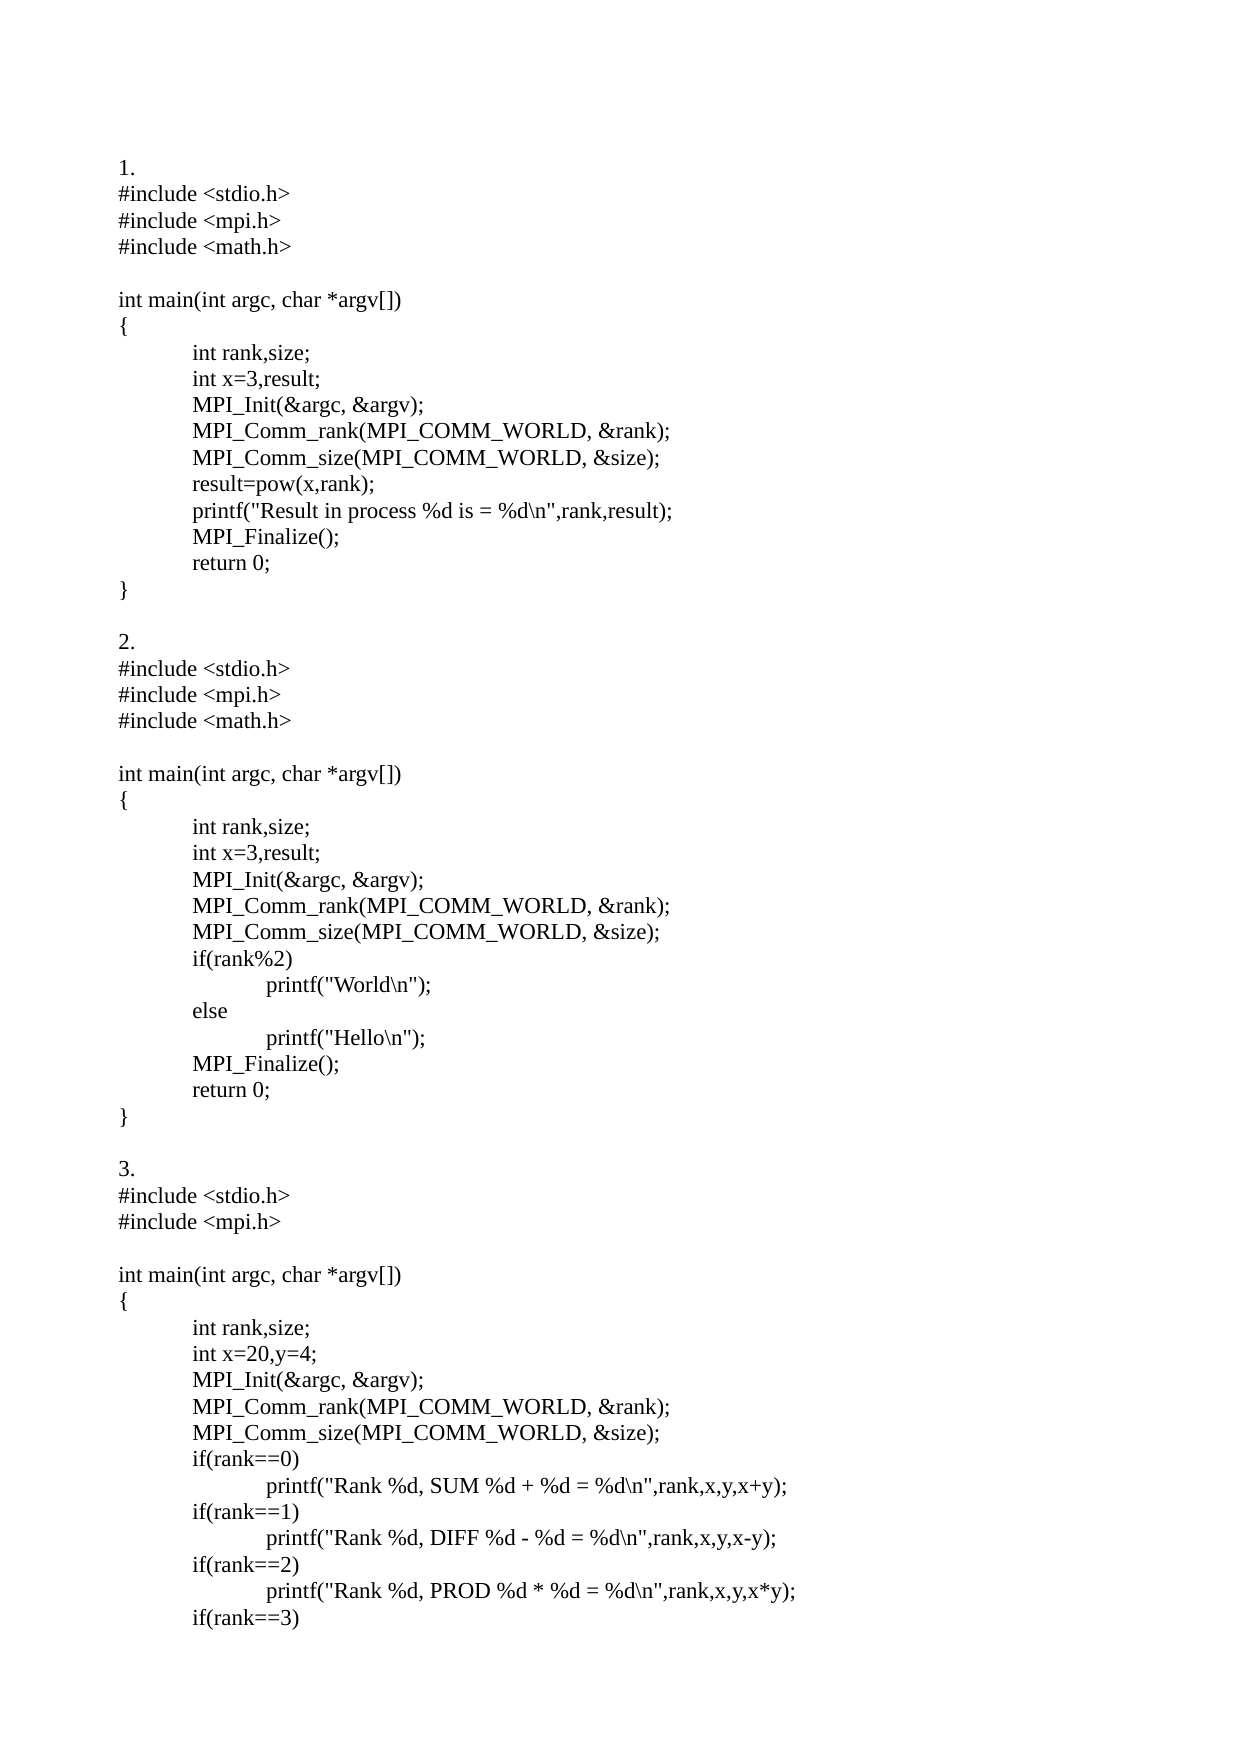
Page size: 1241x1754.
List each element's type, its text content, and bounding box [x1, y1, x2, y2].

text MPI_Comm_size(MPI_COMM_WORLD, &size); [118, 1419, 1122, 1445]
text MPI_Finalize(); [118, 523, 1122, 549]
text { [118, 312, 1122, 338]
text MPI_Init(&argc, &argv); [118, 1366, 1122, 1393]
text else [118, 997, 1122, 1024]
text if(rank%2) [118, 945, 1122, 971]
text } [118, 1103, 1122, 1129]
text int rank,size; [118, 1314, 1122, 1340]
text if(rank==3) [118, 1603, 1122, 1630]
text MPI_Comm_rank(MPI_COMM_WORLD, &rank); [118, 418, 1122, 444]
text MPI_Comm_rank(MPI_COMM_WORLD, &rank); [118, 1393, 1122, 1419]
text MPI_Finalize(); [118, 1050, 1122, 1076]
text 2. [118, 628, 1122, 655]
text return 0; [118, 1076, 1122, 1103]
text #include <math.h> [118, 233, 1122, 259]
text 1. [118, 154, 1122, 180]
text #include <mpi.h> [118, 1208, 1122, 1234]
text #include <mpi.h> [118, 681, 1122, 707]
text if(rank==2) [118, 1551, 1122, 1577]
text int x=3,result; [118, 839, 1122, 866]
text #include <stdio.h> [118, 655, 1122, 681]
text printf("World\n"); [118, 971, 1122, 997]
text if(rank==0) [118, 1445, 1122, 1472]
text int rank,size; [118, 338, 1122, 365]
text printf("Result in process %d is = %d\n",rank,result); [118, 497, 1122, 523]
text int x=20,y=4; [118, 1340, 1122, 1366]
text MPI_Init(&argc, &argv); [118, 866, 1122, 892]
text if(rank==1) [118, 1498, 1122, 1524]
text int main(int argc, char *argv[]) [118, 760, 1122, 787]
text MPI_Comm_size(MPI_COMM_WORLD, &size); [118, 444, 1122, 470]
text #include <math.h> [118, 707, 1122, 734]
text printf("Hello\n"); [118, 1024, 1122, 1050]
text { [118, 787, 1122, 813]
text printf("Rank %d, DIFF %d - %d = %d\n",rank,x,y,x-y); [118, 1524, 1122, 1551]
text 3. [118, 1156, 1122, 1182]
text } [118, 576, 1122, 602]
text int x=3,result; [118, 365, 1122, 391]
text result=pow(x,rank); [118, 470, 1122, 497]
text return 0; [118, 549, 1122, 576]
text #include <stdio.h> [118, 1182, 1122, 1208]
text #include <stdio.h> [118, 180, 1122, 207]
text MPI_Comm_size(MPI_COMM_WORLD, &size); [118, 918, 1122, 945]
text int rank,size; [118, 813, 1122, 839]
text #include <mpi.h> [118, 207, 1122, 233]
text int main(int argc, char *argv[]) [118, 1261, 1122, 1287]
text printf("Rank %d, PROD %d * %d = %d\n",rank,x,y,x*y); [118, 1577, 1122, 1603]
text int main(int argc, char *argv[]) [118, 286, 1122, 312]
text MPI_Comm_rank(MPI_COMM_WORLD, &rank); [118, 892, 1122, 918]
text printf("Rank %d, SUM %d + %d = %d\n",rank,x,y,x+y); [118, 1472, 1122, 1498]
text { [118, 1287, 1122, 1314]
text MPI_Init(&argc, &argv); [118, 391, 1122, 418]
